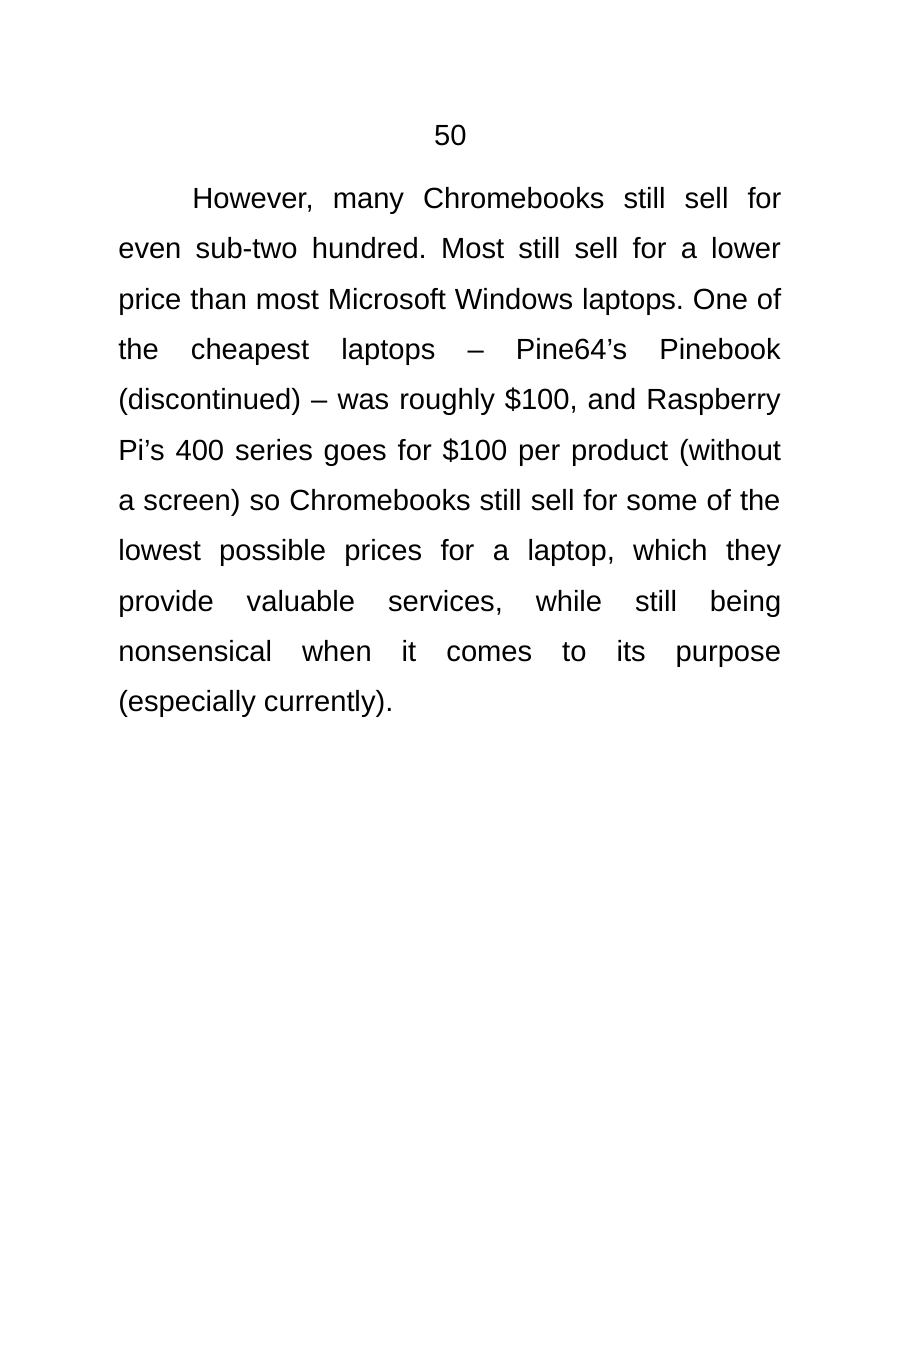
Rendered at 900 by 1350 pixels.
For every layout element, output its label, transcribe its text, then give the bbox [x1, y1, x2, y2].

text However, many Chromebooks still sell for even sub-two hundred. Most still sell for a lower price than most Microsoft Windows laptops. One of the cheapest laptops – Pine64’s Pinebook (discontinued) – was roughly $100, and Raspberry Pi’s 400 series goes for $100 per product (without a screen) so Chromebooks still sell for some of the lowest possible prices for a laptop, which they provide valuable services, while still being nonsensical when it comes to its purpose (especially currently). [118, 181, 782, 718]
